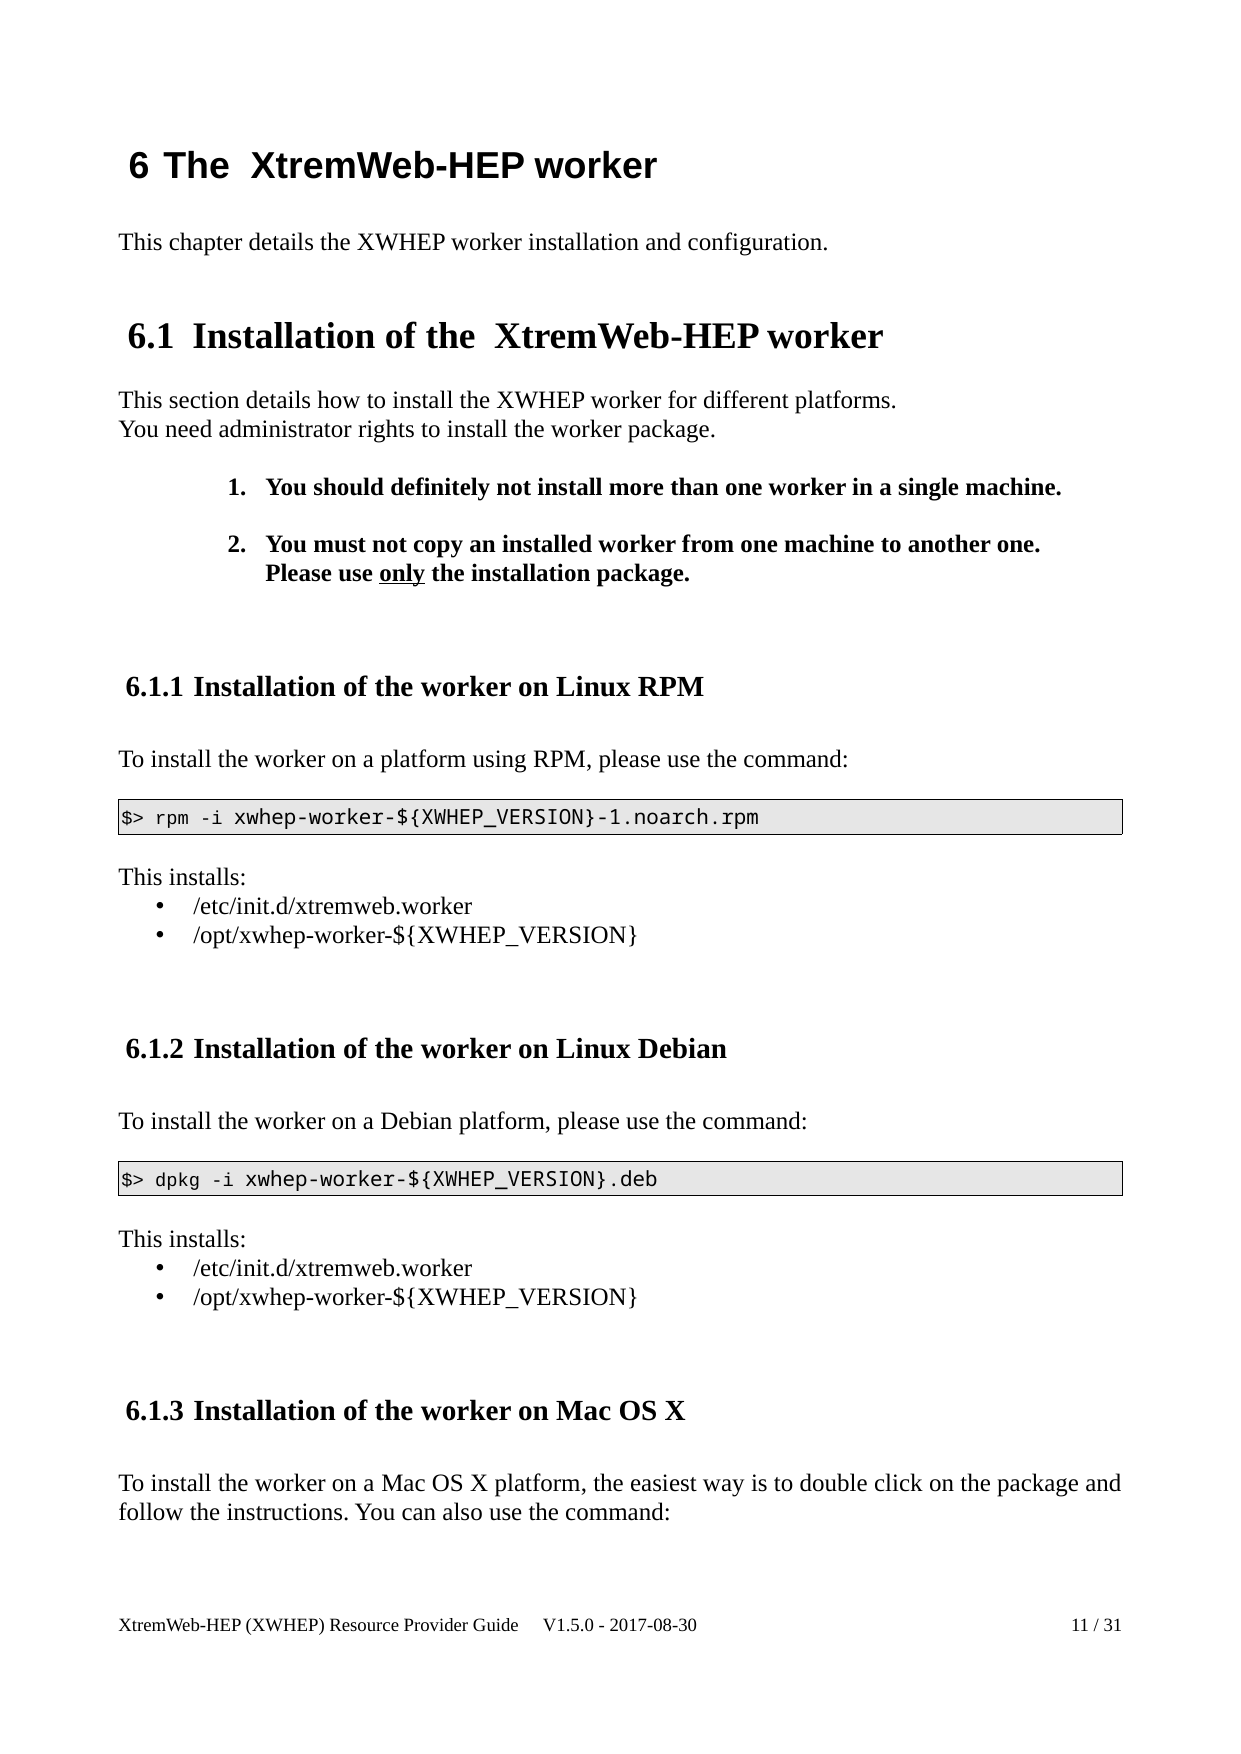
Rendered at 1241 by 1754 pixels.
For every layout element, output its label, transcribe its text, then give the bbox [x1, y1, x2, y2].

text This installs: [118, 862, 1122, 891]
list /opt/xwhep-worker-${XWHEP_VERSION} [156, 1282, 1122, 1311]
text To install the worker on a platform using RPM, please use the command: [118, 744, 1122, 773]
list You should definitely not install more than one worker in a single machine. [227, 472, 1122, 501]
subtitle Installation of the worker on Linux Debian [118, 1031, 1122, 1065]
subtitle Installation of the XtremWeb-HEP worker [118, 314, 1122, 357]
text $> dpkg -i xwhep-worker-${XWHEP_VERSION}.deb [119, 1162, 1122, 1195]
text This chapter details the XWHEP worker installation and configuration. [118, 227, 1122, 256]
text To install the worker on a Mac OS X platform, the easiest way is to double click on the package and follow the instructions. You can also use the command: [118, 1468, 1122, 1525]
text This installs: [118, 1224, 1122, 1253]
text You need administrator rights to install the worker package. [118, 414, 1122, 443]
text $> rpm -i xwhep-worker-${XWHEP_VERSION}-1.noarch.rpm [119, 800, 1122, 834]
text To install the worker on a Debian platform, please use the command: [118, 1106, 1122, 1135]
list You must not copy an installed worker from one machine to another one. [227, 529, 1122, 558]
text This section details how to install the XWHEP worker for different platforms. [118, 386, 1122, 414]
list Please use only the installation package. [227, 558, 1122, 587]
list /etc/init.d/xtremweb.worker [156, 891, 1122, 920]
list /opt/xwhep-worker-${XWHEP_VERSION} [156, 920, 1122, 949]
list /etc/init.d/xtremweb.worker [156, 1253, 1122, 1282]
subtitle Installation of the worker on Mac OS X [118, 1393, 1122, 1427]
subtitle Installation of the worker on Linux RPM [118, 669, 1122, 703]
subtitle The XtremWeb-HEP worker [118, 143, 1122, 186]
